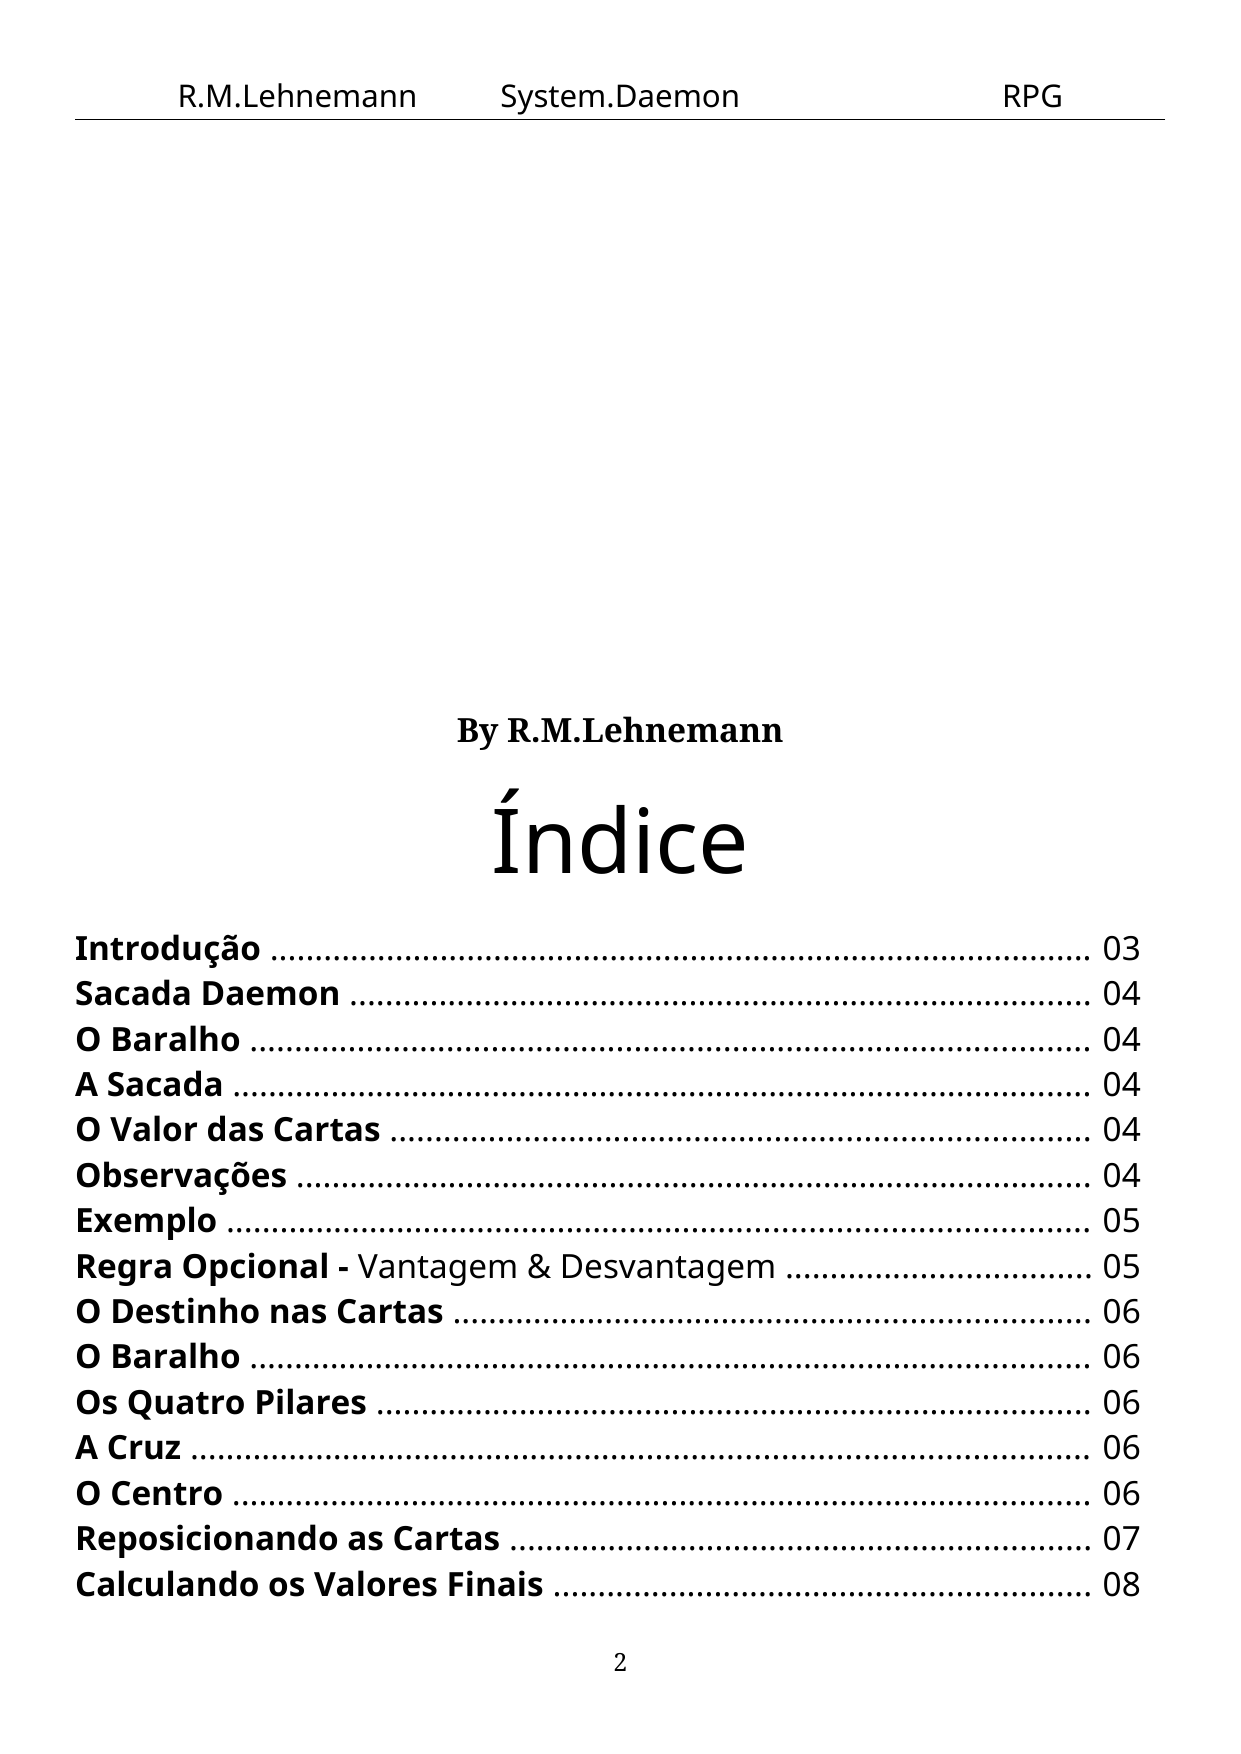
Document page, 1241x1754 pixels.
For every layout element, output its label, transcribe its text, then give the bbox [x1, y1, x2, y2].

text Sacada Daemon 04 [75, 970, 1165, 1015]
text A Sacada 04 [75, 1061, 1165, 1106]
text O Destinho nas Cartas 06 [75, 1288, 1165, 1333]
text Reposicionando as Cartas 07 [75, 1515, 1165, 1560]
text O Baralho 06 [75, 1333, 1165, 1379]
text Introdução 03 [75, 924, 1165, 970]
text Índice [75, 777, 1165, 899]
text By R.M.Lehnemann [75, 707, 1165, 752]
text Observações 04 [75, 1152, 1165, 1197]
text O Baralho 04 [75, 1015, 1165, 1061]
text Os Quatro Pilares 06 [75, 1379, 1165, 1424]
text O Centro 06 [75, 1469, 1165, 1515]
text A Cruz 06 [75, 1424, 1165, 1469]
text Exemplo 05 [75, 1197, 1165, 1242]
text O Valor das Cartas 04 [75, 1106, 1165, 1152]
text Calculando os Valores Finais 08 [75, 1560, 1165, 1606]
text Regra Opcional - Vantagem & Desvantagem 05 [75, 1242, 1165, 1288]
